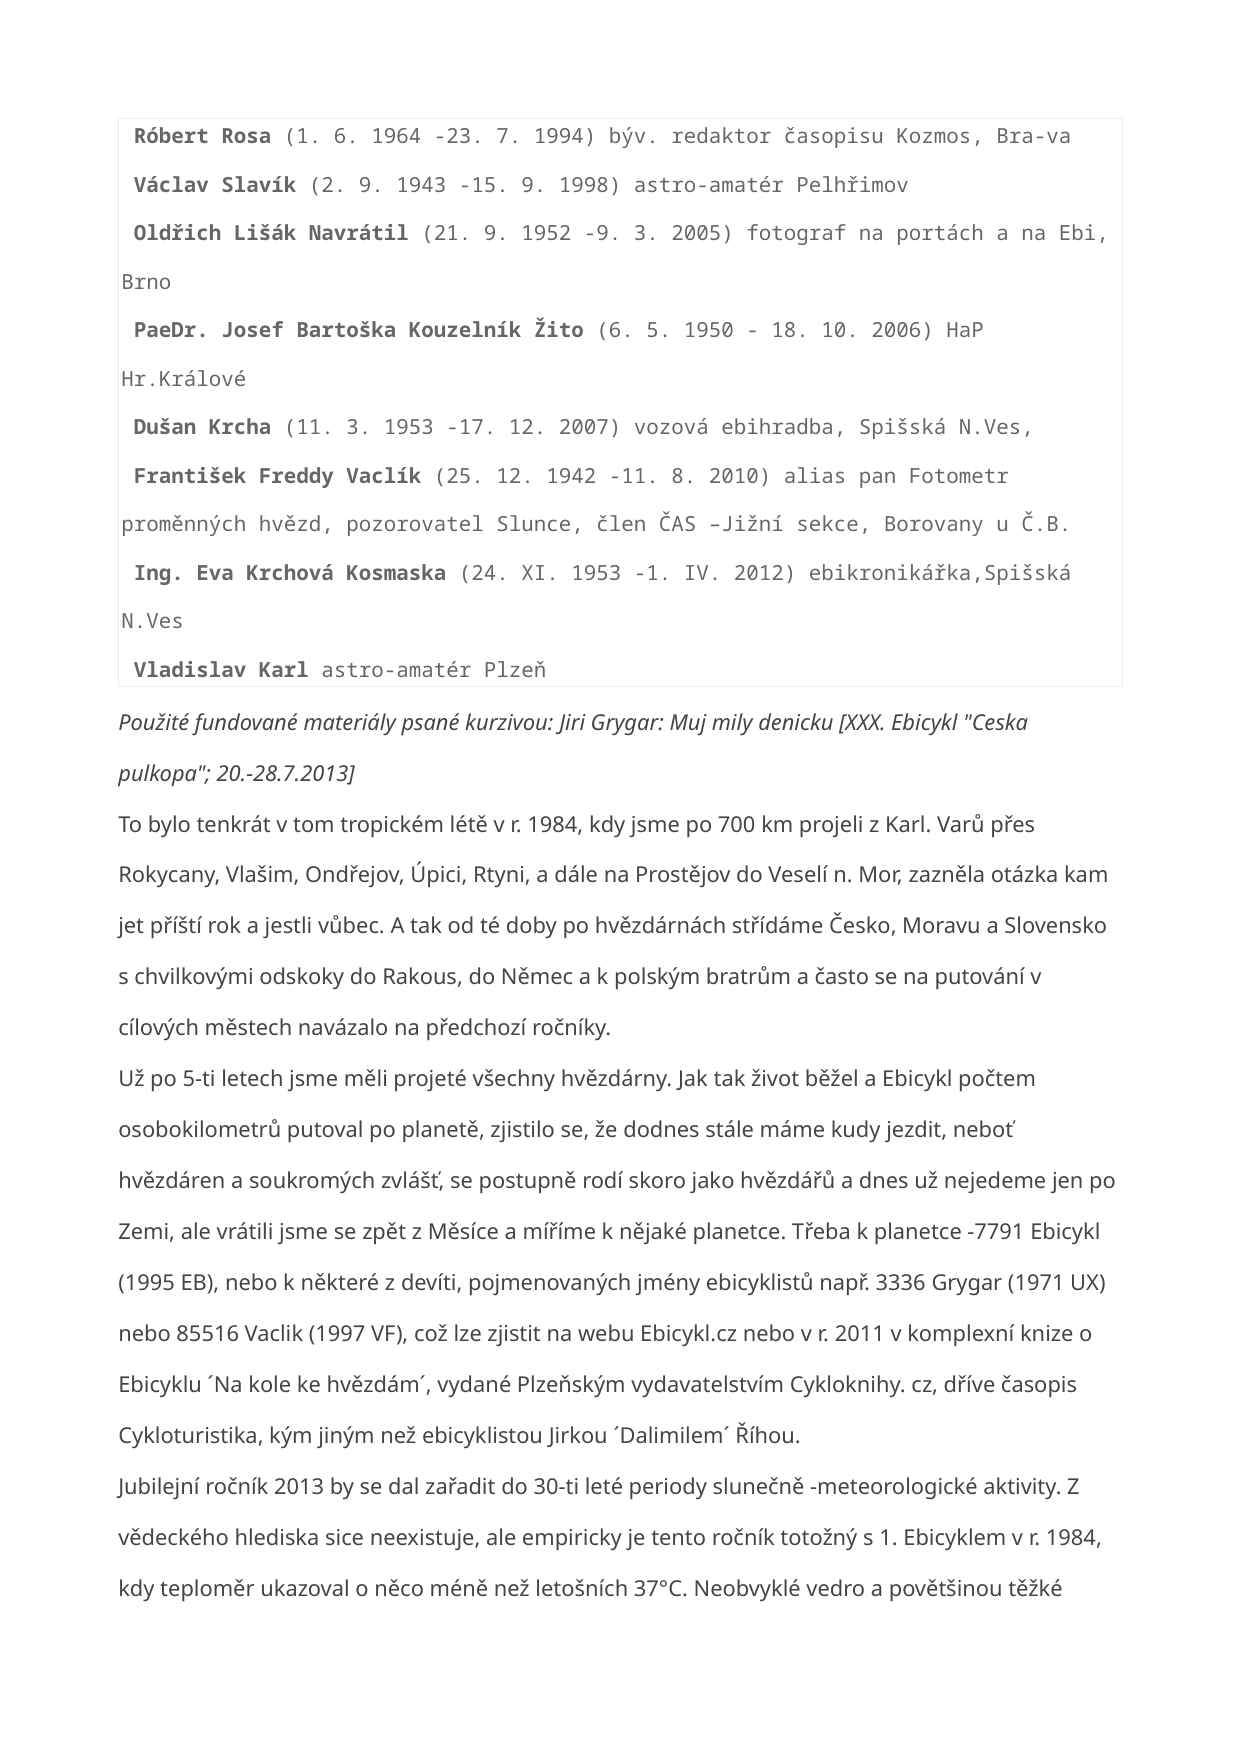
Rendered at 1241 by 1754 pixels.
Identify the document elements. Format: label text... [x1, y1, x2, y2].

text To bylo tenkrát v tom tropickém létě v r. 1984, kdy jsme po 700 km projeli z Karl. Varů přes Rokycany, Vlašim, Ondřejov, Úpici, Rtyni, a dále na Prostějov do Veselí n. Mor, zazněla otázka kam jet příští rok a jestli vůbec. A tak od té doby po hvězdárnách střídáme Česko, Moravu a Slovensko s chvilkovými odskoky do Rakous, do Němec a k polským bratrům a často se na putování v cílových městech navázalo na předchozí ročníky. Už po 5-ti letech jsme měli projeté všechny hvězdárny. Jak tak život běžel a Ebicykl počtem osobokilometrů putoval po planetě, zjistilo se, že dodnes stále máme kudy jezdit, neboť hvězdáren a soukromých zvlášť, se postupně rodí skoro jako hvězdářů a dnes už nejedeme jen po Zemi, ale vrátili jsme se zpět z Měsíce a míříme k nějaké planetce. Třeba k planetce -7791 Ebicykl (1995 EB), nebo k některé z devíti, pojmenovaných jmény ebicyklistů např. 3336 Grygar (1971 UX) nebo 85516 Vaclik (1997 VF), což lze zjistit na webu Ebicykl.cz nebo v r. 2011 v komplexní knize o Ebicyklu ´Na kole ke hvězdám´, vydané Plzeňským vydavatelstvím Cykloknihy. cz, dříve časopis Cykloturistika, kým jiným než ebicyklistou Jirkou ´Dalimilem´ Říhou. Jubilejní ročník 2013 by se dal zařadit do 30-ti leté periody slunečně -meteorologické aktivity. Z vědeckého hlediska sice neexistuje, ale empiricky je tento ročník totožný s 1. Ebicyklem v r. 1984, kdy teploměr ukazoval o něco méně než letošních 37°C. Neobvyklé vedro a povětšinou těžké [118, 808, 1122, 1602]
text František Freddy Vaclík (25. 12. 1942 -11. 8. 2010) alias pan Fotometr proměnných hvězd, pozorovatel Slunce, člen ČAS –Jižní sekce, Borovany u Č.B. [119, 458, 1122, 538]
text Václav Slavík (2. 9. 1943 -15. 9. 1998) astro-amatér Pelhřimov [119, 167, 1122, 198]
text Dušan Krcha (11. 3. 1953 -17. 12. 2007) vozová ebihradba, Spišská N.Ves, [119, 409, 1122, 441]
text Použité fundované materiály psané kurzivou: Jiri Grygar: Muj mily denicku [XXX. Ebicykl "Ceska pulkopa"; 20.-28.7.2013] [118, 707, 1122, 787]
text Róbert Rosa (1. 6. 1964 -23. 7. 1994) býv. redaktor časopisu Kozmos, Bra-va [119, 119, 1122, 149]
text Ing. Eva Krchová Kosmaska (24. XI. 1953 -1. IV. 2012) ebikronikářka,Spišská N.Ves [119, 555, 1122, 635]
text Vladislav Karl astro-amatér Plzeň [119, 652, 1122, 686]
text PaeDr. Josef Bartoška Kouzelník Žito (6. 5. 1950 - 18. 10. 2006) HaP Hr.Králové [119, 312, 1122, 392]
text Oldřich Lišák Navrátil (21. 9. 1952 -9. 3. 2005) fotograf na portách a na Ebi, Brno [119, 215, 1122, 295]
